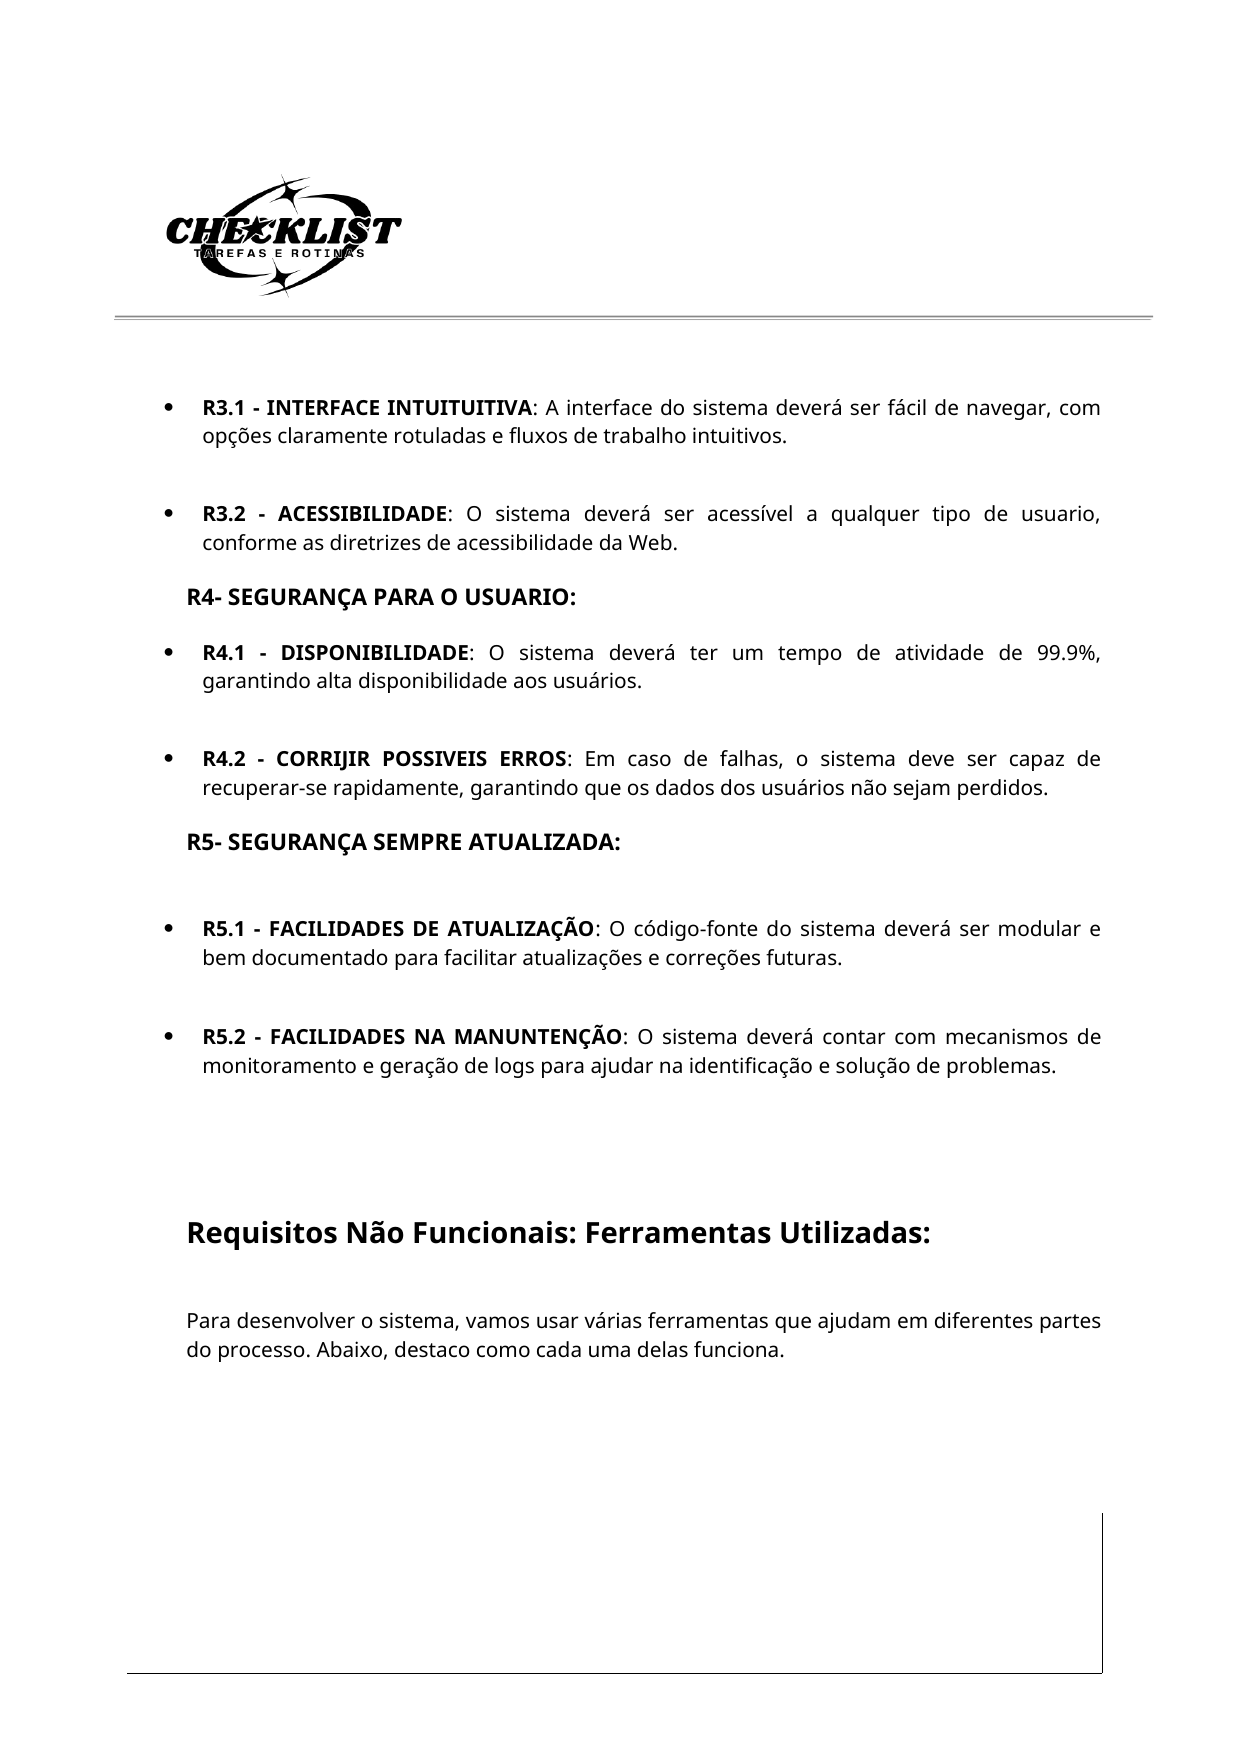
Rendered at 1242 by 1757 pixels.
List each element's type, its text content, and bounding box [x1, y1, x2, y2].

list R4.1 - DISPONIBILIDADE: O sistema deverá ter um tempo de atividade de 99.9%, garantindo alta disponibilidade aos usuários. [164, 638, 1102, 694]
list R3.2 - ACESSIBILIDADE: O sistema deverá ser acessível a qualquer tipo de usuario, conforme as diretrizes de acessibilidade da Web. [164, 499, 1102, 556]
text R4- SEGURANÇA PARA O USUARIO: [186, 581, 1102, 613]
text R5- SEGURANÇA SEMPRE ATUALIZADA: [186, 826, 1102, 858]
subtitle Requisitos Não Funcionais: Ferramentas Utilizadas: [186, 1212, 1102, 1252]
text Para desenvolver o sistema, vamos usar várias ferramentas que ajudam em diferentes partes do processo. Abaixo, destaco como cada uma delas funciona. [186, 1306, 1102, 1363]
list R5.2 - FACILIDADES NA MANUNTENÇÃO: O sistema deverá contar com mecanismos de monitoramento e geração de logs para ajudar na identificação e solução de problemas. [164, 1022, 1102, 1079]
list R4.2 - CORRIJIR POSSIVEIS ERROS: Em caso de falhas, o sistema deve ser capaz de recuperar-se rapidamente, garantindo que os dados dos usuários não sejam perdidos. [164, 744, 1102, 801]
list R3.1 - INTERFACE INTUITUITIVA: A interface do sistema deverá ser fácil de navegar, com opções claramente rotuladas e fluxos de trabalho intuitivos. [164, 393, 1102, 449]
list R5.1 - FACILIDADES DE ATUALIZAÇÃO: O código-fonte do sistema deverá ser modular e bem documentado para facilitar atualizações e correções futuras. [164, 914, 1102, 971]
